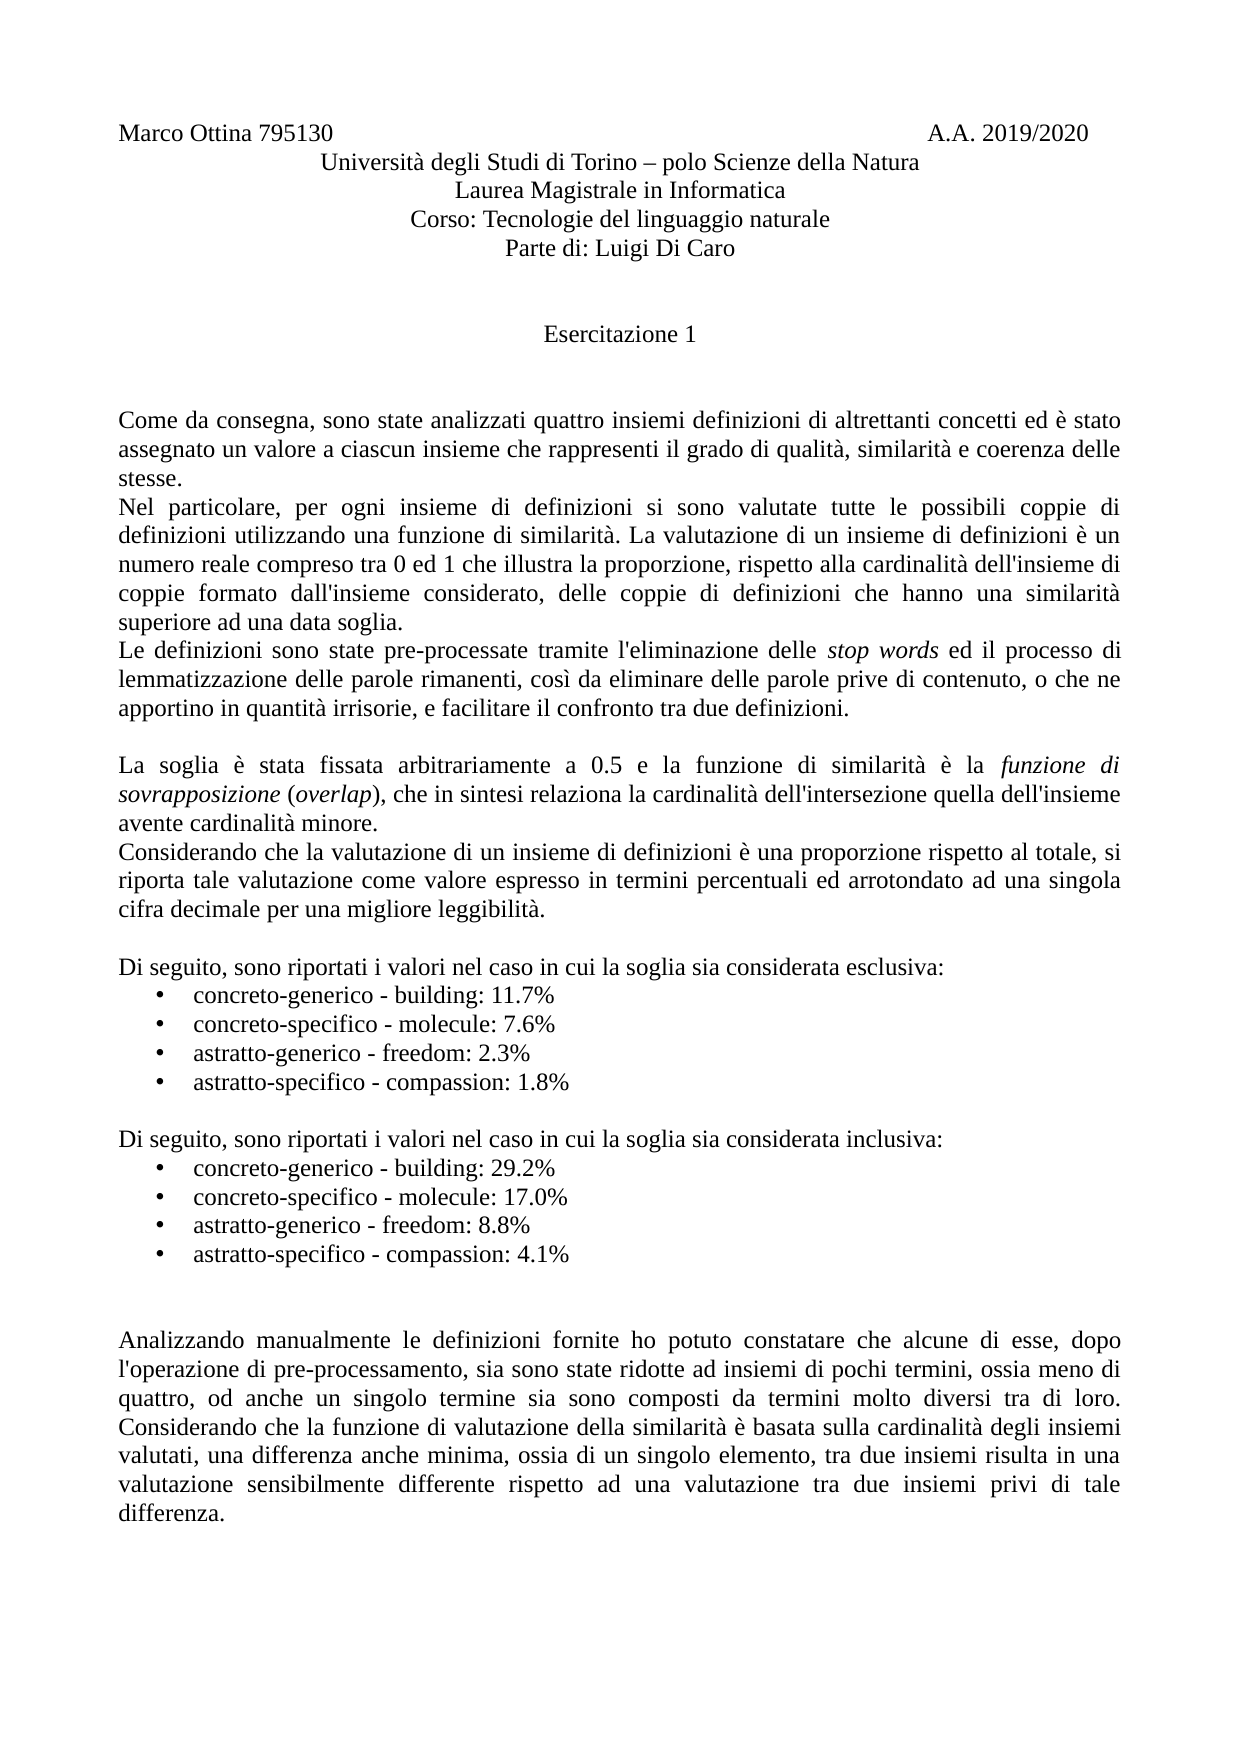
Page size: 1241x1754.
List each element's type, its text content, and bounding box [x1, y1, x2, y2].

text Corso: Tecnologie del linguaggio naturale [118, 204, 1122, 233]
text Università degli Studi di Torino – polo Scienze della Natura [118, 147, 1122, 176]
text Considerando che la valutazione di un insieme di definizioni è una proporzione rispetto al totale, si riporta tale valutazione come valore espresso in termini percentuali ed arrotondato ad una singola cifra decimale per una migliore leggibilità. [118, 837, 1122, 923]
list concreto-specifico - molecule: 7.6% [156, 1009, 1122, 1038]
text Analizzando manualmente le definizioni fornite ho potuto constatare che alcune di esse, dopo l'operazione di pre-processamento, sia sono state ridotte ad insiemi di pochi termini, ossia meno di quattro, od anche un singolo termine sia sono composti da termini molto diversi tra di loro. Considerando che la funzione di valutazione della similarità è basata sulla cardinalità degli insiemi valutati, una differenza anche minima, ossia di un singolo elemento, tra due insiemi risulta in una valutazione sensibilmente differente rispetto ad una valutazione tra due insiemi privi di tale differenza. [118, 1326, 1122, 1527]
list astratto-specifico - compassion: 1.8% [156, 1067, 1122, 1096]
list concreto-generico - building: 11.7% [156, 981, 1122, 1009]
text Di seguito, sono riportati i valori nel caso in cui la soglia sia considerata inclusiva: [118, 1124, 1122, 1153]
text Esercitazione 1 [118, 319, 1122, 348]
list astratto-specifico - compassion: 4.1% [156, 1239, 1122, 1268]
text Di seguito, sono riportati i valori nel caso in cui la soglia sia considerata esclusiva: [118, 952, 1122, 981]
text Come da consegna, sono state analizzati quattro insiemi definizioni di altrettanti concetti ed è stato assegnato un valore a ciascun insieme che rappresenti il grado di qualità, similarità e coerenza delle stesse. [118, 406, 1122, 492]
list concreto-generico - building: 29.2% [156, 1153, 1122, 1182]
list astratto-generico - freedom: 8.8% [156, 1211, 1122, 1239]
text Laurea Magistrale in Informatica [118, 176, 1122, 204]
text Marco Ottina 795130 A.A. 2019/2020 [118, 118, 1122, 147]
list concreto-specifico - molecule: 17.0% [156, 1182, 1122, 1211]
list astratto-generico - freedom: 2.3% [156, 1038, 1122, 1067]
text Nel particolare, per ogni insieme di definizioni si sono valutate tutte le possibili coppie di definizioni utilizzando una funzione di similarità. La valutazione di un insieme di definizioni è un numero reale compreso tra 0 ed 1 che illustra la proporzione, rispetto alla cardinalità dell'insieme di coppie formato dall'insieme considerato, delle coppie di definizioni che hanno una similarità superiore ad una data soglia. [118, 492, 1122, 636]
text Parte di: Luigi Di Caro [118, 233, 1122, 262]
text La soglia è stata fissata arbitrariamente a 0.5 e la funzione di similarità è la funzione di sovrapposizione (overlap), che in sintesi relaziona la cardinalità dell'intersezione quella dell'insieme avente cardinalità minore. [118, 751, 1122, 837]
text Le definizioni sono state pre-processate tramite l'eliminazione delle stop words ed il processo di lemmatizzazione delle parole rimanenti, così da eliminare delle parole prive di contenuto, o che ne apportino in quantità irrisorie, e facilitare il confronto tra due definizioni. [118, 636, 1122, 722]
